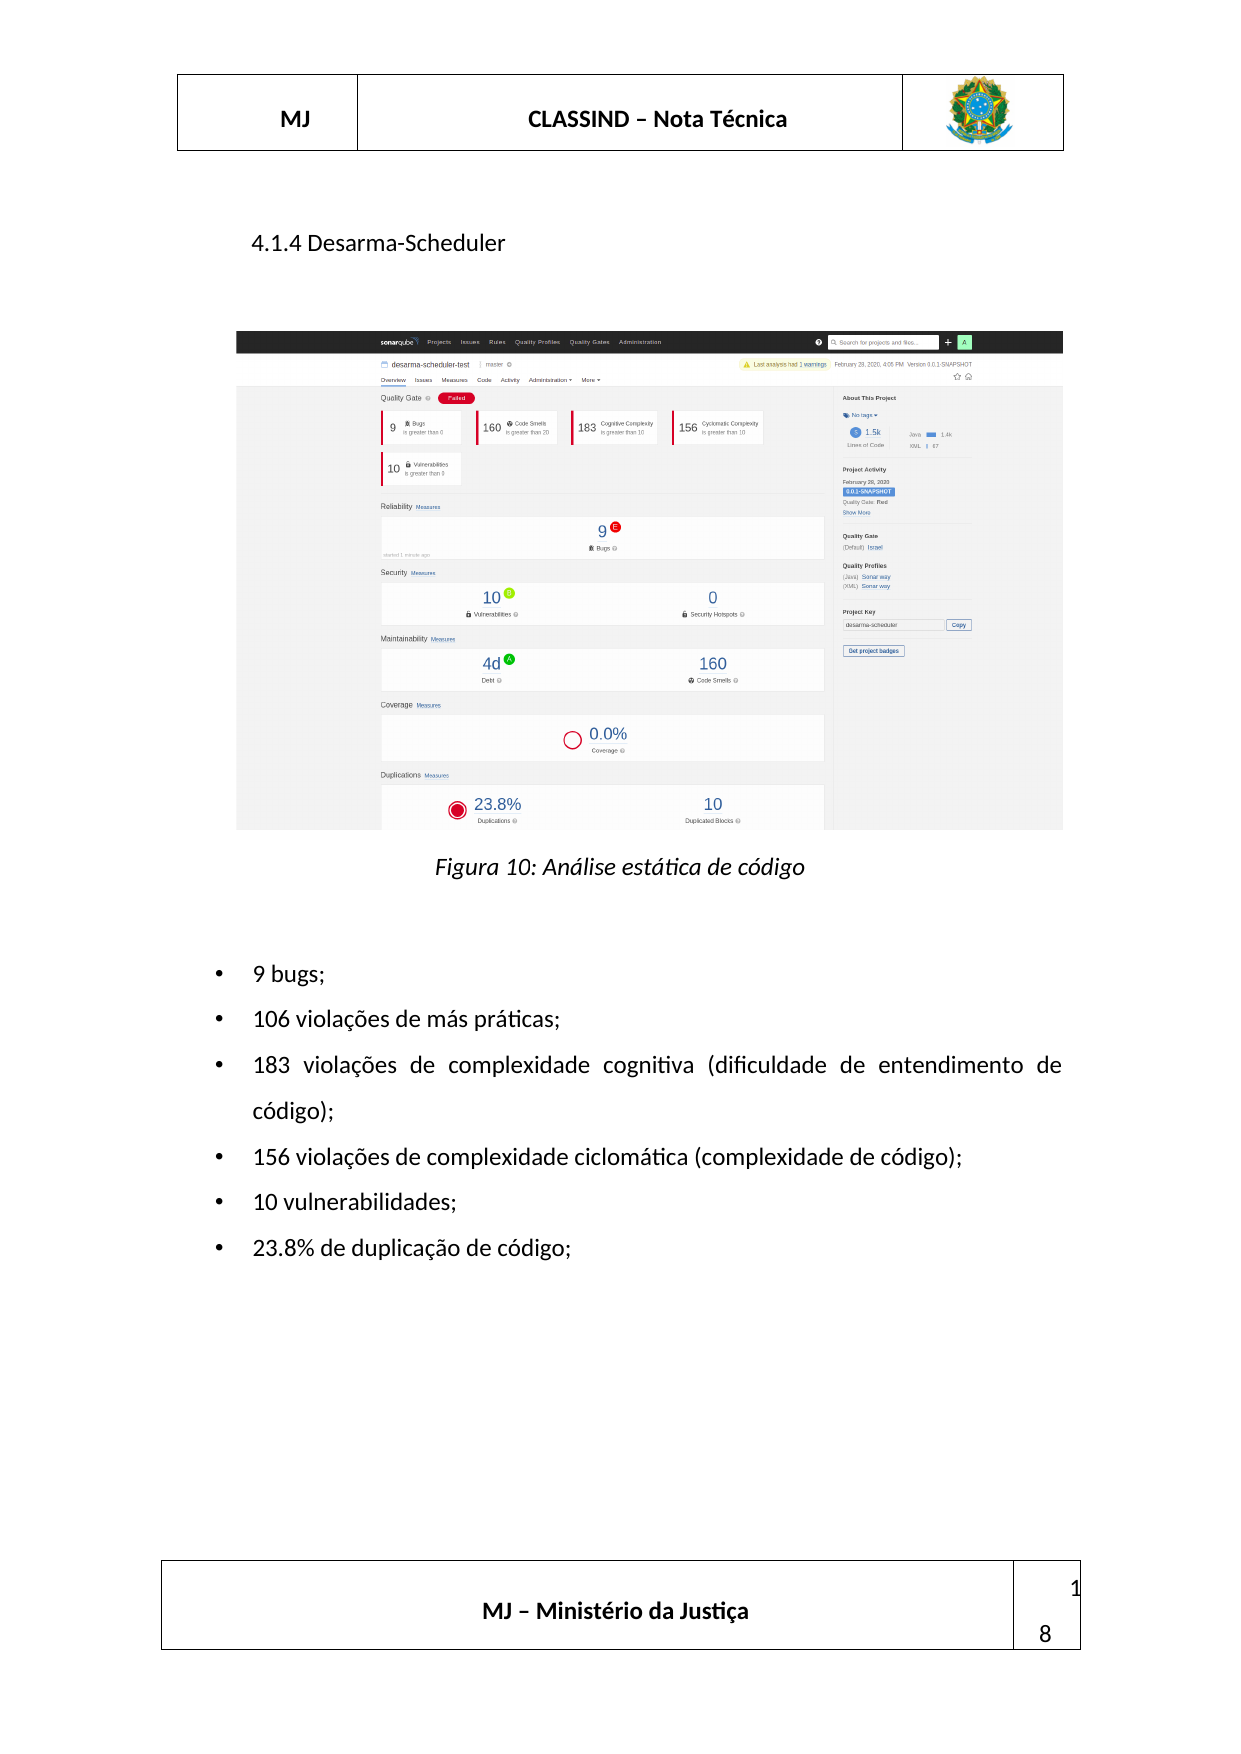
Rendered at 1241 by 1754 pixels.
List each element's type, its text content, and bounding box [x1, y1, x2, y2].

list 10 vulnerabilidades; [215, 1186, 1063, 1217]
text Figura 10: Análise estática de código [177, 331, 1063, 882]
list 156 violações de complexidade ciclomática (complexidade de código); [215, 1141, 1063, 1171]
picture [944, 75, 1020, 149]
list 183 violações de complexidade cognitiva (dificuldade de entendimento de código); [215, 1049, 1063, 1125]
picture [236, 331, 1063, 830]
list 9 bugs; [215, 958, 1063, 988]
list 23.8% de duplicação de código; [215, 1232, 1063, 1263]
list 106 violações de más práticas; [215, 1003, 1063, 1034]
text 4.1.4 Desarma-Scheduler [177, 227, 1063, 258]
